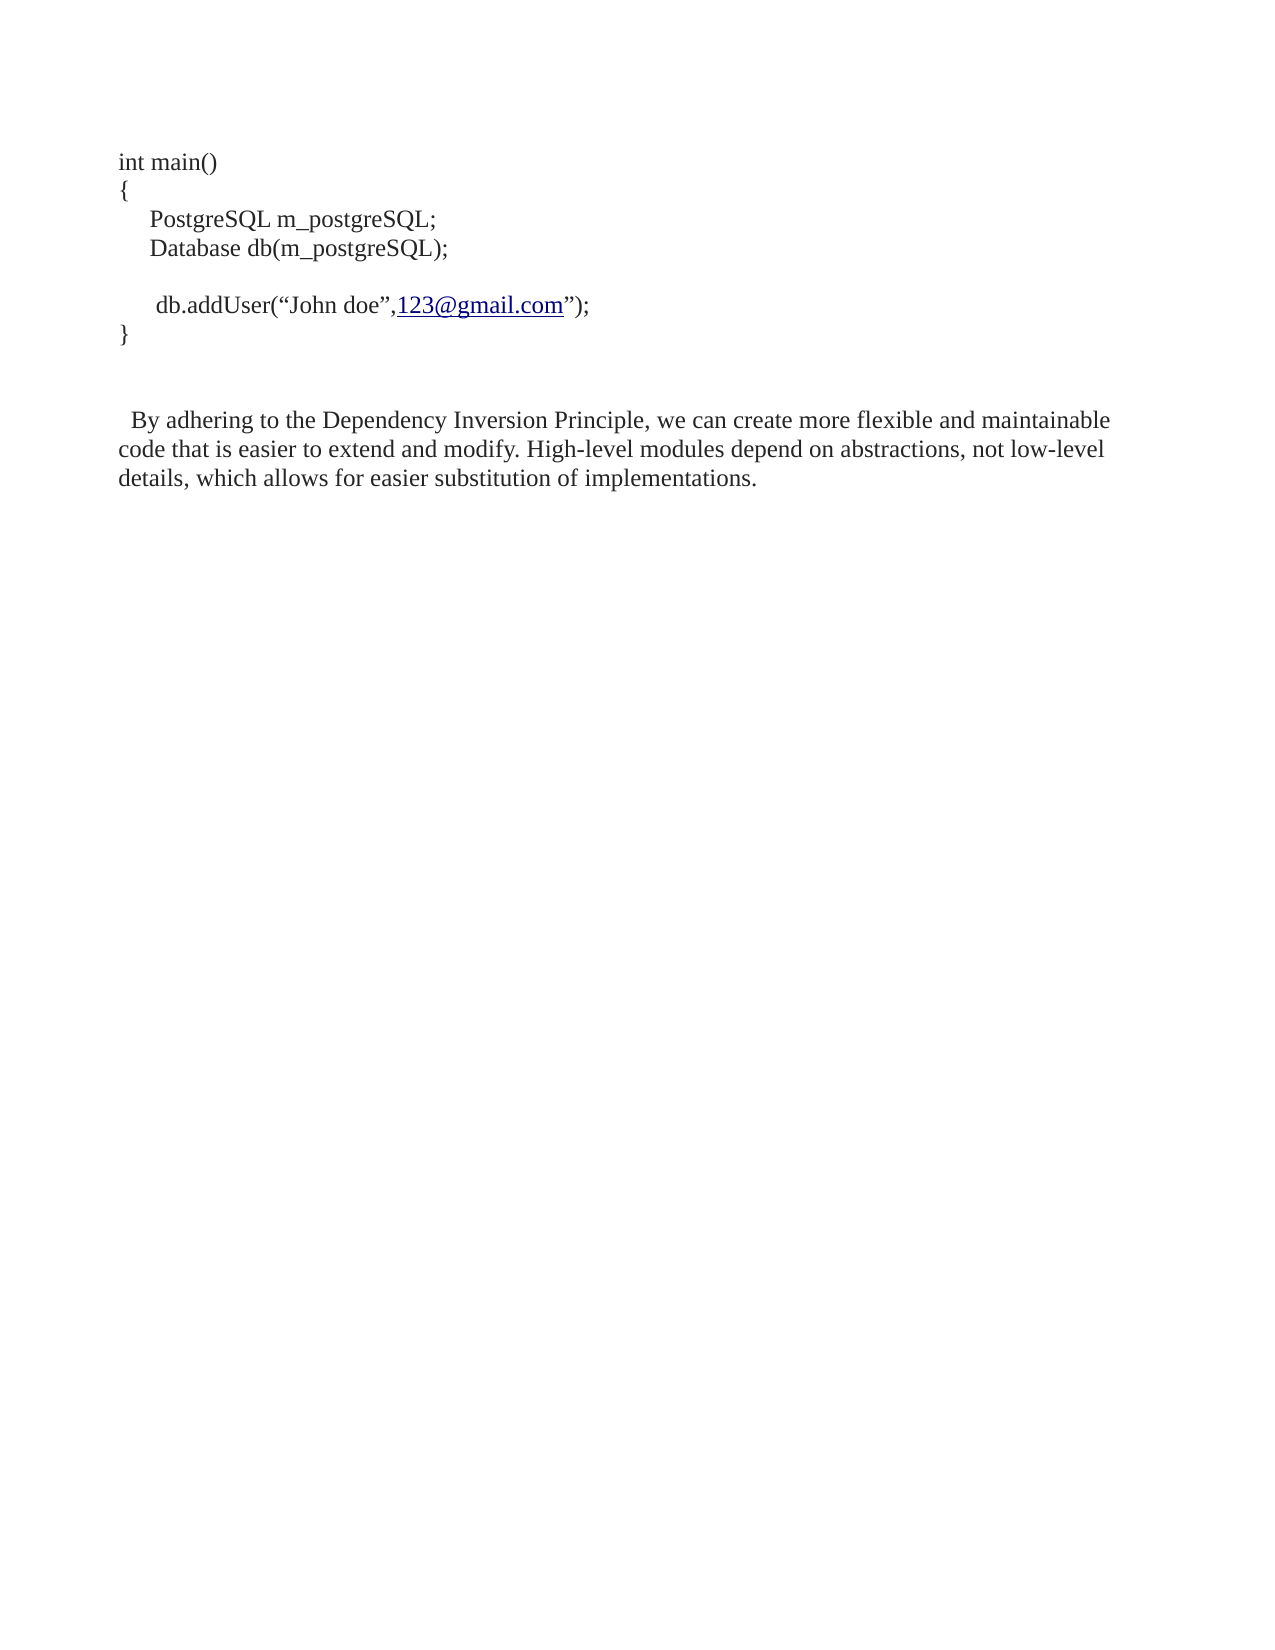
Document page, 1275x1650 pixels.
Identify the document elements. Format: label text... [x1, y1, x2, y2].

text PostgreSQL m_postgreSQL; [118, 204, 1157, 233]
text } [118, 319, 1157, 348]
text int main() [118, 147, 1157, 176]
text { [118, 176, 1157, 204]
text Database db(m_postgreSQL); [118, 233, 1157, 262]
text By adhering to the Dependency Inversion Principle, we can create more flexible and maintainable code that is easier to extend and modify. High-level modules depend on abstractions, not low-level details, which allows for easier substitution of implementations. [118, 406, 1157, 492]
text db.addUser(“John doe”,123@gmail.com”); [118, 291, 1157, 319]
